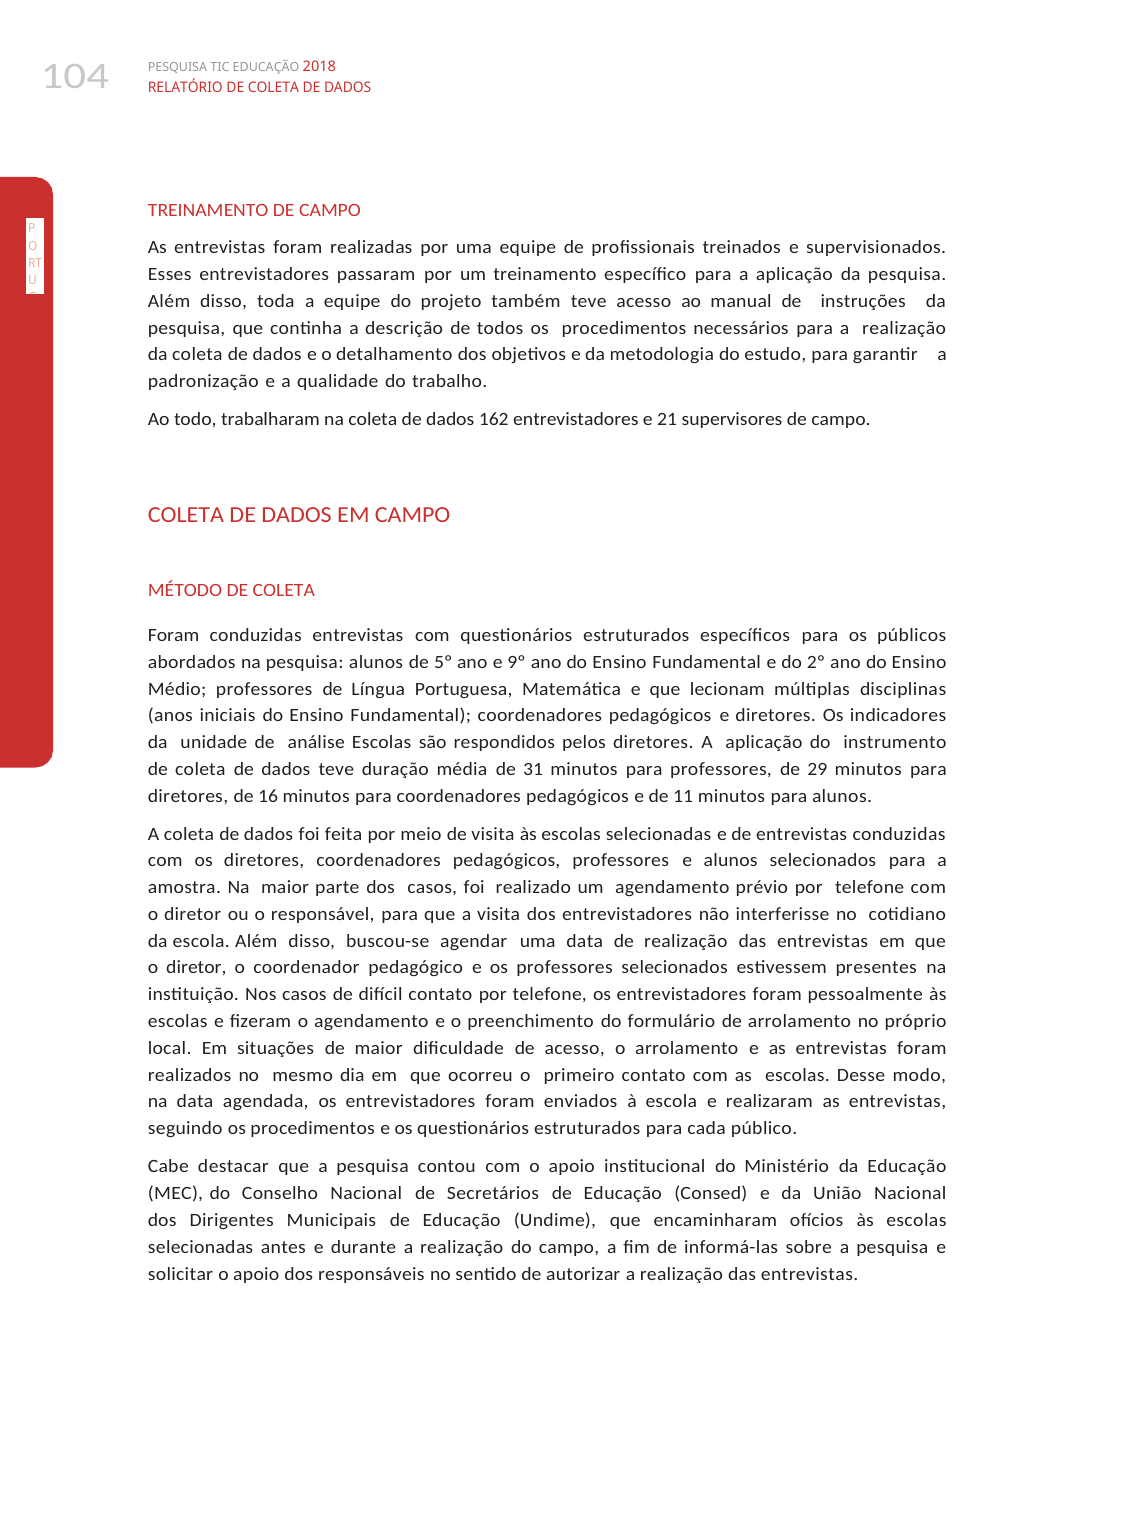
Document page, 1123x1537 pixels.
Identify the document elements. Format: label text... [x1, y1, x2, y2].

text Ao todo, trabalharam na coleta de dados 162 entrevistadores e 21 supervisores de campo. [148, 407, 1123, 430]
text As entrevistas foram realizadas por uma equipe de profissionais treinados e supervisionados. Esses entrevistadores passaram por um treinamento específico para a aplicação da pesquisa. Além disso, toda a equipe do projeto também teve acesso ao manual de instruções da pesquisa, que continha a descrição de todos os procedimentos necessários para a realização da coleta de dados e o detalhamento dos objetivos e da metodologia do estudo, para garantir a padronização e a qualidade do trabalho. [148, 236, 947, 392]
text TREINAMENTO DE CAMPO [148, 198, 1123, 221]
text Foram conduzidas entrevistas com questionários estruturados específicos para os públicos abordados na pesquisa: alunos de 5º ano e 9º ano do Ensino Fundamental e do 2º ano do Ensino Médio; professores de Língua Portuguesa, Matemática e que lecionam múltiplas disciplinas (anos iniciais do Ensino Fundamental); coordenadores pedagógicos e diretores. Os indicadores da unidade de análise Escolas são respondidos pelos diretores. A aplicação do instrumento de coleta de dados teve duração média de 31 minutos para professores, de 29 minutos para diretores, de 16 minutos para coordenadores pedagógicos e de 11 minutos para alunos. [148, 623, 947, 807]
text Cabe destacar que a pesquisa contou com o apoio institucional do Ministério da Educação (MEC), do Conselho Nacional de Secretários de Educação (Consed) e da União Nacional dos Dirigentes Municipais de Educação (Undime), que encaminharam ofícios às escolas selecionadas antes e durante a realização do campo, a fim de informá-las sobre a pesquisa e solicitar o apoio dos responsáveis no sentido de autorizar a realização das entrevistas. [148, 1154, 947, 1284]
text MÉTODO DE COLETA [148, 578, 1123, 601]
subtitle COLETA DE DADOS EM CAMPO [148, 500, 1123, 528]
text A coleta de dados foi feita por meio de visita às escolas selecionadas e de entrevistas conduzidas com os diretores, coordenadores pedagógicos, professores e alunos selecionados para a amostra. Na maior parte dos casos, foi realizado um agendamento prévio por telefone com o diretor ou o responsável, para que a visita dos entrevistadores não interferisse no cotidiano da escola. Além disso, buscou-se agendar uma data de realização das entrevistas em que o diretor, o coordenador pedagógico e os professores selecionados estivessem presentes na instituição. Nos casos de difícil contato por telefone, os entrevistadores foram pessoalmente às escolas e fizeram o agendamento e o preenchimento do formulário de arrolamento no próprio local. Em situações de maior dificuldade de acesso, o arrolamento e as entrevistas foram realizados no mesmo dia em que ocorreu o primeiro contato com as escolas. Desse modo, na data agendada, os entrevistadores foram enviados à escola e realizaram as entrevistas, seguindo os procedimentos e os questionários estruturados para cada público. [148, 822, 947, 1139]
text PORTUGUÊS [28, 219, 44, 294]
